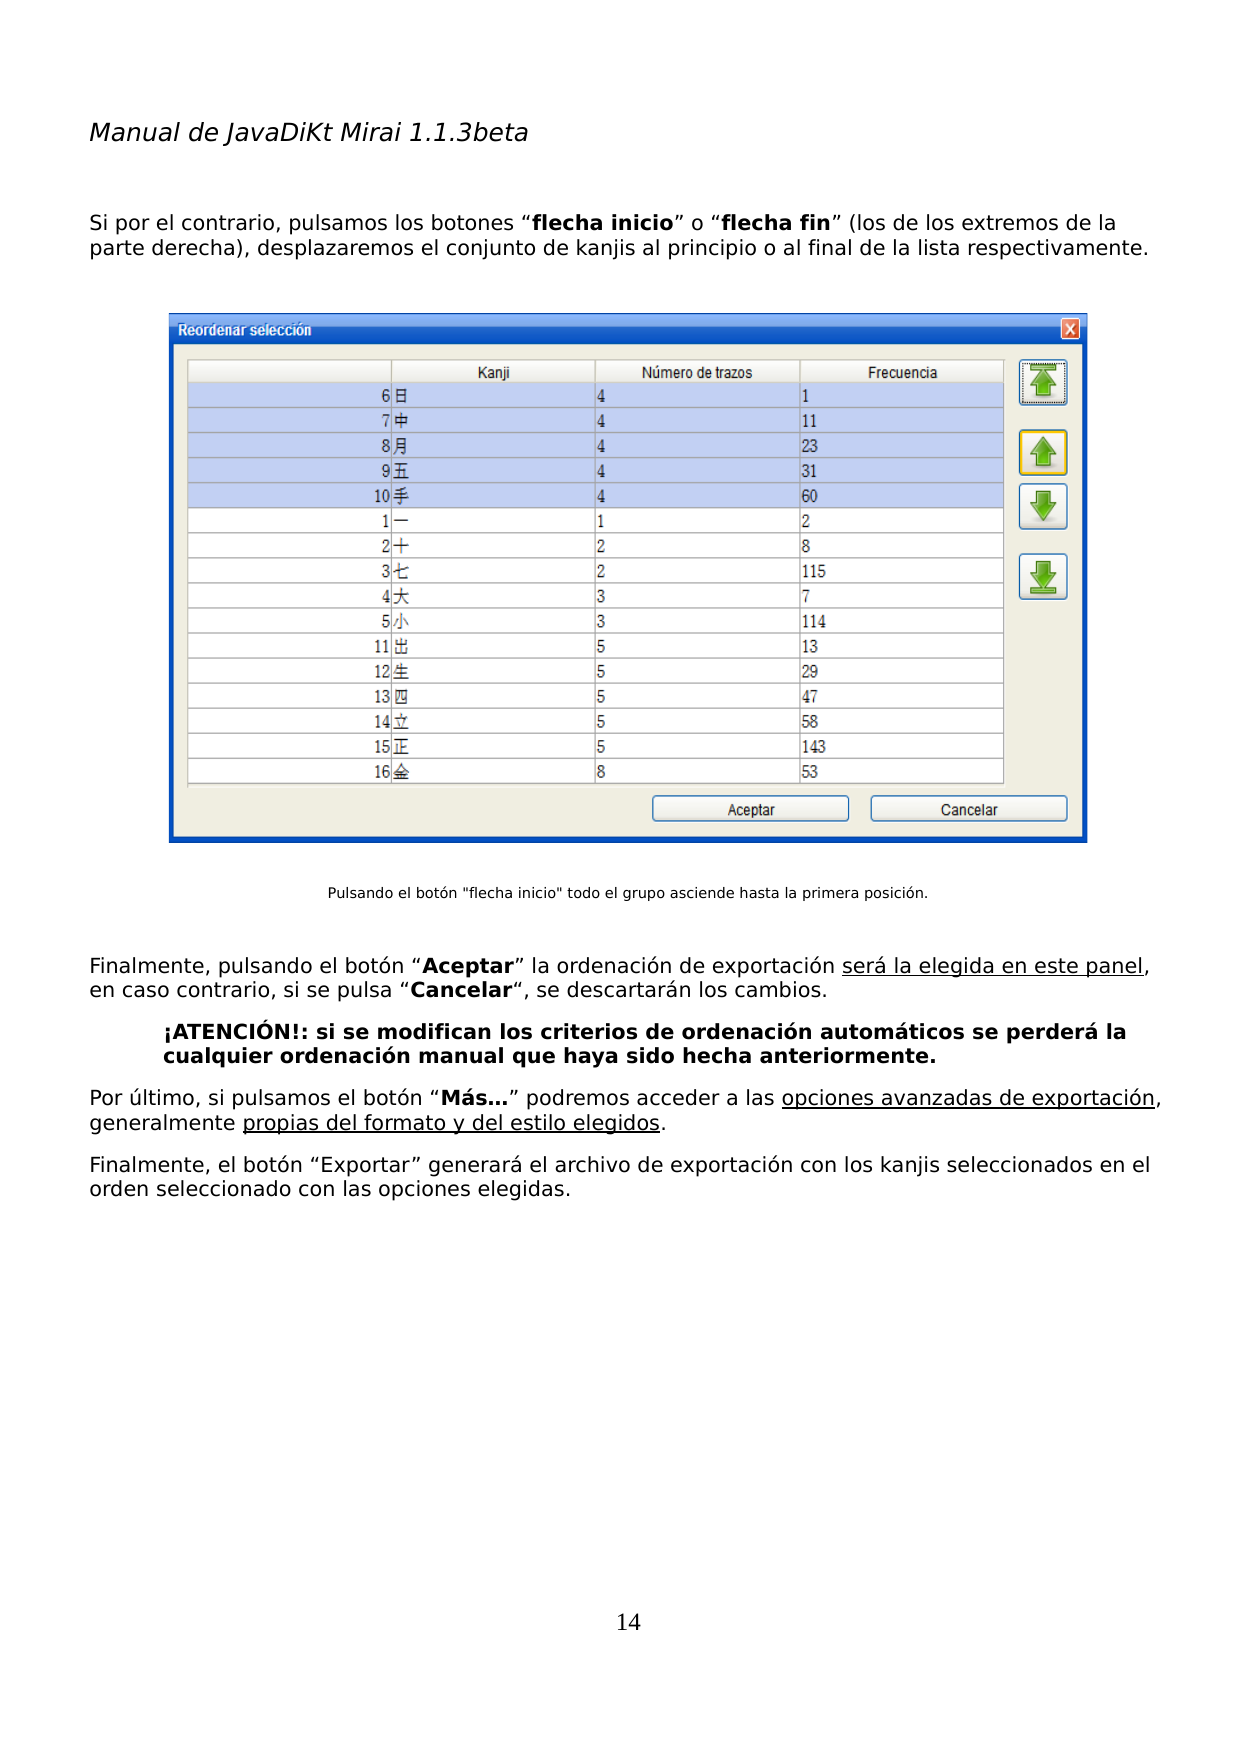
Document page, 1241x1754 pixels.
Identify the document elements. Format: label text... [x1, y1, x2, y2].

text Por último, si pulsamos el botón “Más…” podremos acceder a las opciones avanzadas de exportación, generalmente propias del formato y del estilo elegidos. [89, 1086, 1167, 1135]
text Pulsando el botón "flecha inicio" todo el grupo asciende hasta la primera posición. [89, 884, 1167, 901]
text Finalmente, pulsando el botón “Aceptar” la ordenación de exportación será la elegida en este panel, en caso contrario, si se pulsa “Cancelar“, se descartarán los cambios. [89, 954, 1167, 1002]
text Finalmente, el botón “Exportar” generará el archivo de exportación con los kanjis seleccionados en el orden seleccionado con las opciones elegidas. [89, 1153, 1167, 1201]
picture [168, 313, 1088, 843]
text ¡ATENCIÓN!: si se modifican los criterios de ordenación automáticos se perderá la cualquier ordenación manual que haya sido hecha anteriormente. [163, 1020, 1167, 1069]
text Si por el contrario, pulsamos los botones “flecha inicio” o “flecha fin” (los de los extremos de la parte derecha), desplazaremos el conjunto de kanjis al principio o al final de la lista respectivamente. [89, 211, 1167, 260]
